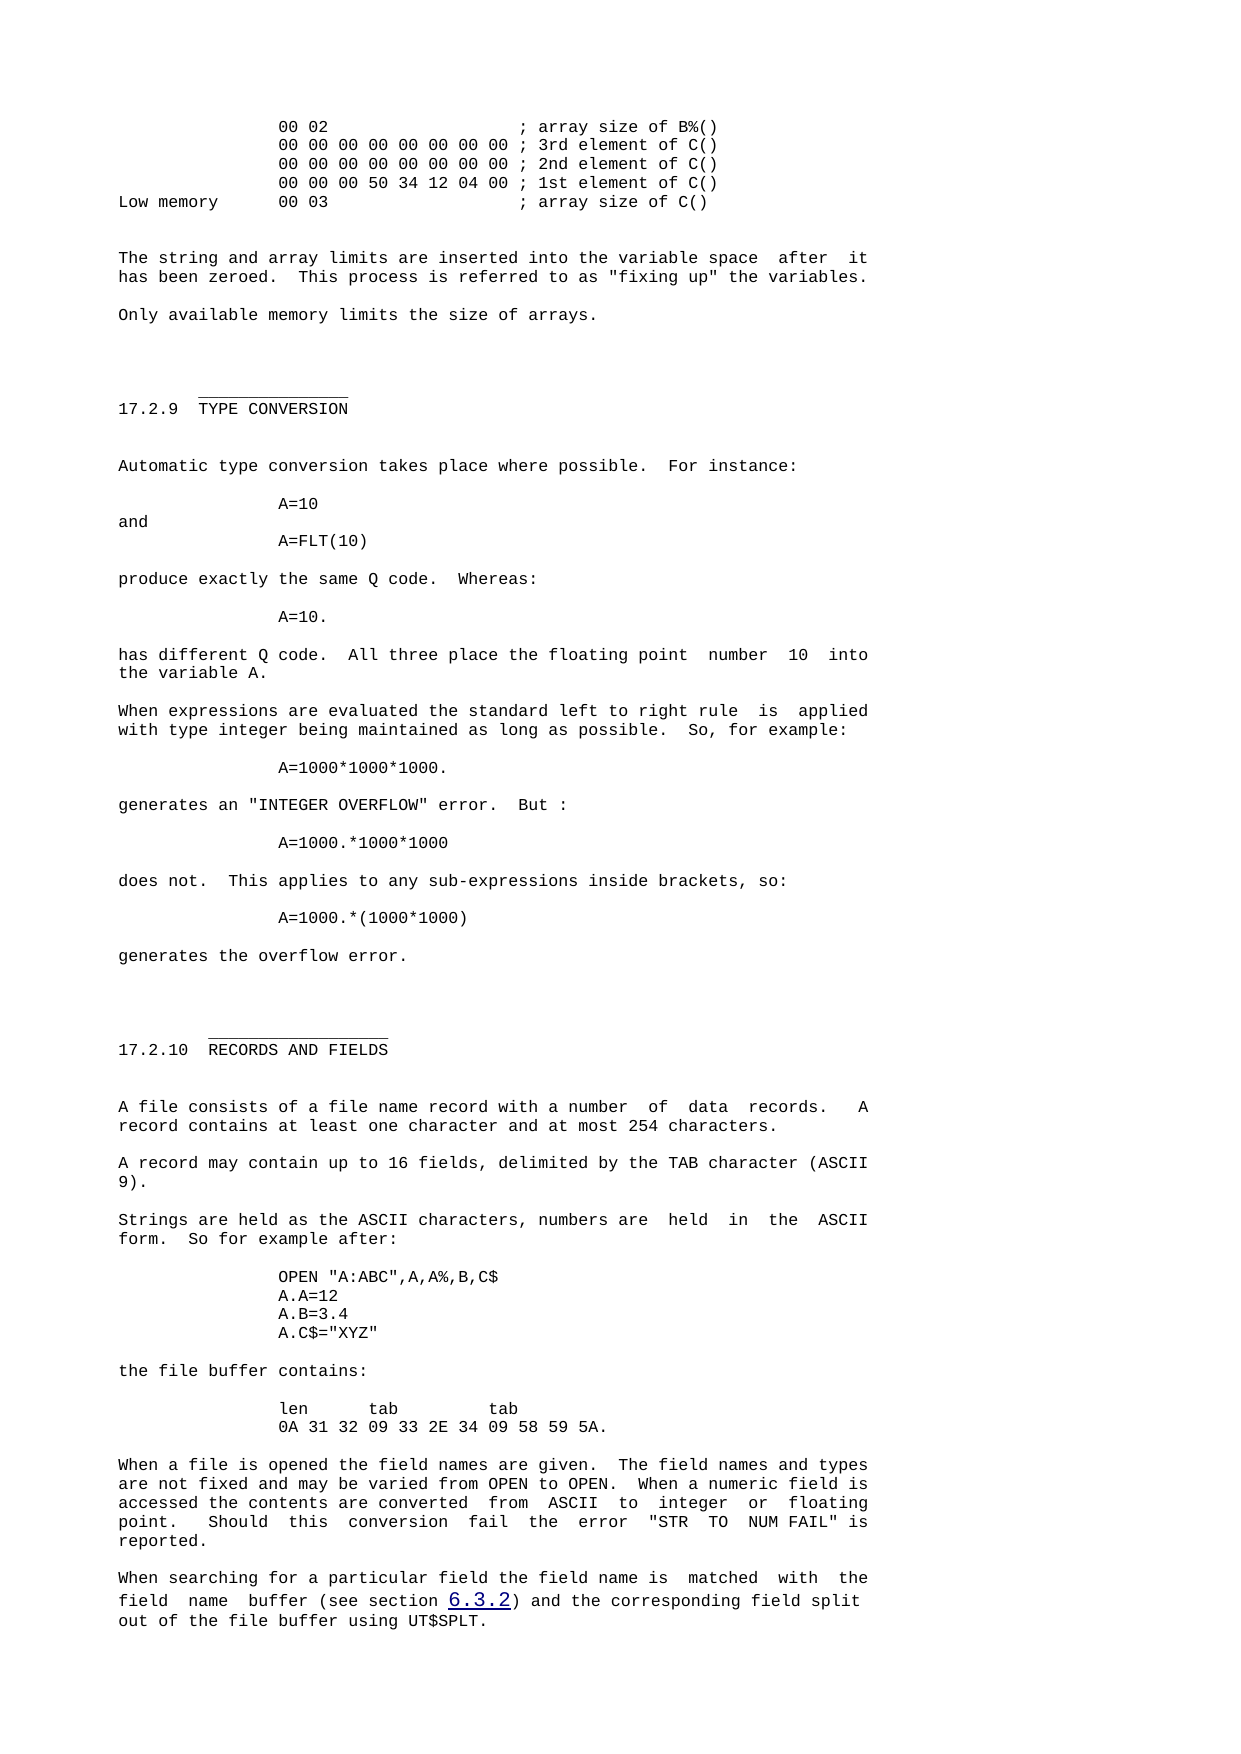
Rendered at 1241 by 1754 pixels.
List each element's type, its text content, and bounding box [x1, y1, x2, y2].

text A.A=12 [118, 1287, 1122, 1306]
text and [118, 514, 1122, 533]
text accessed the contents are converted from ASCII to integer or floating [118, 1494, 1122, 1513]
text the file buffer contains: [118, 1362, 1122, 1381]
text A.C$="XYZ" [118, 1325, 1122, 1344]
text Low memory 00 03 ; array size of C() [118, 193, 1122, 212]
text out of the file buffer using UT$SPLT. [118, 1612, 1122, 1631]
text len tab tab [118, 1400, 1122, 1419]
text 00 00 00 00 00 00 00 00 ; 3rd element of C() [118, 137, 1122, 156]
text A file consists of a file name record with a number of data records. A [118, 1098, 1122, 1117]
text When expressions are evaluated the standard left to right rule is applied [118, 703, 1122, 721]
text generates an "INTEGER OVERFLOW" error. But : [118, 797, 1122, 816]
text the variable A. [118, 665, 1122, 684]
text 00 00 00 00 00 00 00 00 ; 2nd element of C() [118, 156, 1122, 175]
text 00 00 00 50 34 12 04 00 ; 1st element of C() [118, 175, 1122, 193]
text 00 02 ; array size of B%() [118, 118, 1122, 137]
text __________________ [118, 1023, 1122, 1042]
text Strings are held as the ASCII characters, numbers are held in the ASCII [118, 1212, 1122, 1231]
text A.B=3.4 [118, 1306, 1122, 1325]
text does not. This applies to any sub-expressions inside brackets, so: [118, 872, 1122, 891]
text has been zeroed. This process is referred to as "fixing up" the variables. [118, 269, 1122, 288]
text produce exactly the same Q code. Whereas: [118, 571, 1122, 589]
text A=1000.*(1000*1000) [118, 910, 1122, 929]
text form. So for example after: [118, 1231, 1122, 1249]
text reported. [118, 1532, 1122, 1551]
text has different Q code. All three place the floating point number 10 into [118, 646, 1122, 665]
text are not fixed and may be varied from OPEN to OPEN. When a numeric field is [118, 1476, 1122, 1494]
text The string and array limits are inserted into the variable space after it [118, 250, 1122, 269]
text with type integer being maintained as long as possible. So, for example: [118, 721, 1122, 740]
text point. Should this conversion fail the error "STR TO NUM FAIL" is [118, 1513, 1122, 1532]
text record contains at least one character and at most 254 characters. [118, 1117, 1122, 1136]
text A=10 [118, 495, 1122, 514]
text A record may contain up to 16 fields, delimited by the TAB character (ASCII [118, 1155, 1122, 1174]
text _______________ [118, 382, 1122, 401]
text 0A 31 32 09 33 2E 34 09 58 59 5A. [118, 1419, 1122, 1438]
text When a file is opened the field names are given. The field names and types [118, 1457, 1122, 1476]
text A=FLT(10) [118, 533, 1122, 552]
text field name buffer (see section 6.3.2) and the corresponding field split [118, 1589, 1122, 1612]
text OPEN "A:ABC",A,A%,B,C$ [118, 1268, 1122, 1287]
text 9). [118, 1174, 1122, 1193]
text A=10. [118, 608, 1122, 627]
text 17.2.10 RECORDS AND FIELDS [118, 1042, 1122, 1061]
text Automatic type conversion takes place where possible. For instance: [118, 457, 1122, 476]
text 17.2.9 TYPE CONVERSION [118, 401, 1122, 420]
text generates the overflow error. [118, 948, 1122, 967]
text Only available memory limits the size of arrays. [118, 307, 1122, 326]
text A=1000.*1000*1000 [118, 834, 1122, 853]
text A=1000*1000*1000. [118, 759, 1122, 778]
text When searching for a particular field the field name is matched with the [118, 1570, 1122, 1589]
